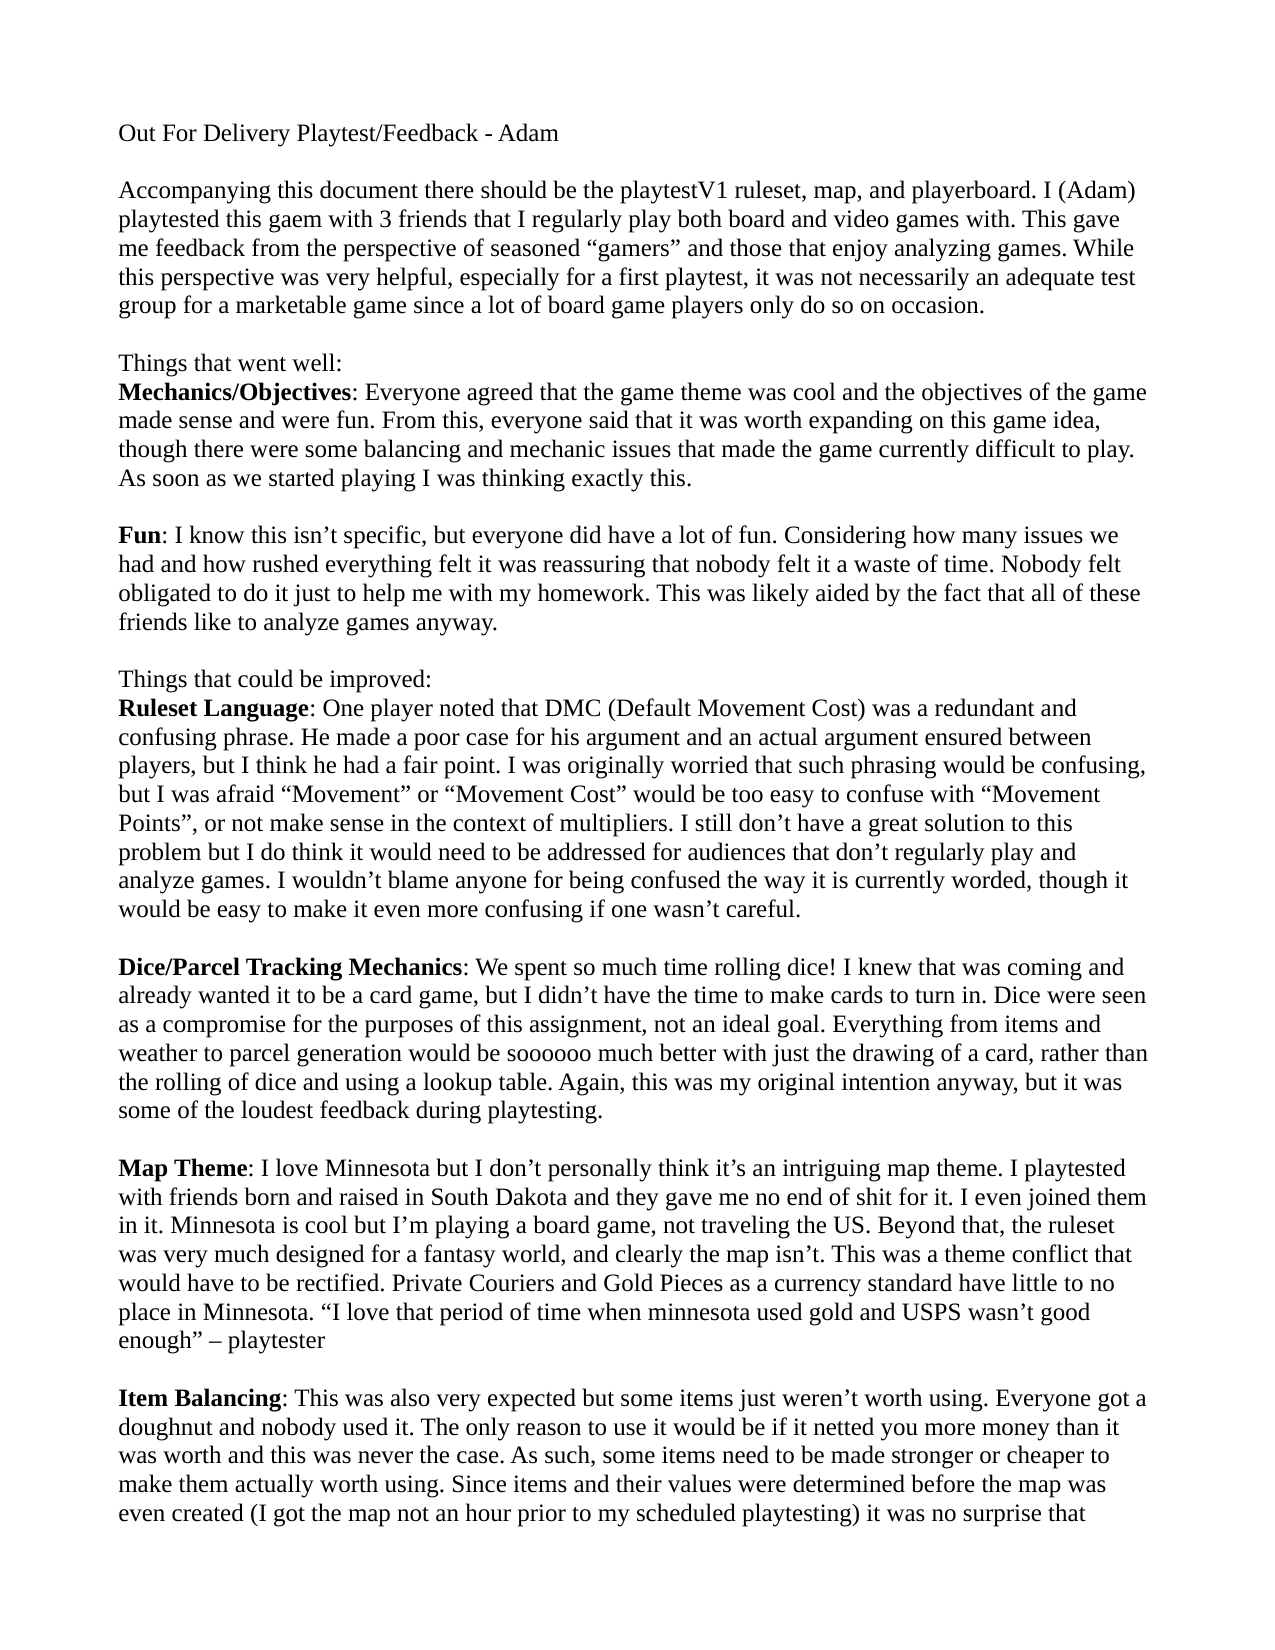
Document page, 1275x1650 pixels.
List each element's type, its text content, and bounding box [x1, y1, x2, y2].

text Out For Delivery Playtest/Feedback - Adam [118, 118, 1157, 147]
text Dice/Parcel Tracking Mechanics: We spent so much time rolling dice! I knew that was coming and already wanted it to be a card game, but I didn’t have the time to make cards to turn in. Dice were seen as a compromise for the purposes of this assignment, not an ideal goal. Everything from items and weather to parcel generation would be soooooo much better with just the drawing of a card, rather than the rolling of dice and using a lookup table. Again, this was my original intention anyway, but it was some of the loudest feedback during playtesting. [118, 952, 1157, 1124]
text Fun: I know this isn’t specific, but everyone did have a lot of fun. Considering how many issues we had and how rushed everything felt it was reassuring that nobody felt it a waste of time. Nobody felt obligated to do it just to help me with my homework. This was likely aided by the fact that all of these friends like to analyze games anyway. [118, 521, 1157, 636]
text Map Theme: I love Minnesota but I don’t personally think it’s an intriguing map theme. I playtested with friends born and raised in South Dakota and they gave me no end of shit for it. I even joined them in it. Minnesota is cool but I’m playing a board game, not traveling the US. Beyond that, the ruleset was very much designed for a fantasy world, and clearly the map isn’t. This was a theme conflict that would have to be rectified. Private Couriers and Gold Pieces as a currency standard have little to no place in Minnesota. “I love that period of time when minnesota used gold and USPS wasn’t good enough” – playtester [118, 1153, 1157, 1354]
text Things that went well: [118, 348, 1157, 377]
text Item Balancing: This was also very expected but some items just weren’t worth using. Everyone got a doughnut and nobody used it. The only reason to use it would be if it netted you more money than it was worth and this was never the case. As such, some items need to be made stronger or cheaper to make them actually worth using. Since items and their values were determined before the map was even created (I got the map not an hour prior to my scheduled playtesting) it was no surprise that [118, 1383, 1157, 1527]
text Mechanics/Objectives: Everyone agreed that the game theme was cool and the objectives of the game made sense and were fun. From this, everyone said that it was worth expanding on this game idea, though there were some balancing and mechanic issues that made the game currently difficult to play. As soon as we started playing I was thinking exactly this. [118, 377, 1157, 492]
text Accompanying this document there should be the playtestV1 ruleset, map, and playerboard. I (Adam) playtested this gaem with 3 friends that I regularly play both board and video games with. This gave me feedback from the perspective of seasoned “gamers” and those that enjoy analyzing games. While this perspective was very helpful, especially for a first playtest, it was not necessarily an adequate test group for a marketable game since a lot of board game players only do so on occasion. [118, 176, 1157, 319]
text Things that could be improved: [118, 664, 1157, 693]
text Ruleset Language: One player noted that DMC (Default Movement Cost) was a redundant and confusing phrase. He made a poor case for his argument and an actual argument ensured between players, but I think he had a fair point. I was originally worried that such phrasing would be confusing, but I was afraid “Movement” or “Movement Cost” would be too easy to confuse with “Movement Points”, or not make sense in the context of multipliers. I still don’t have a great solution to this problem but I do think it would need to be addressed for audiences that don’t regularly play and analyze games. I wouldn’t blame anyone for being confused the way it is currently worded, though it would be easy to make it even more confusing if one wasn’t careful. [118, 693, 1157, 923]
